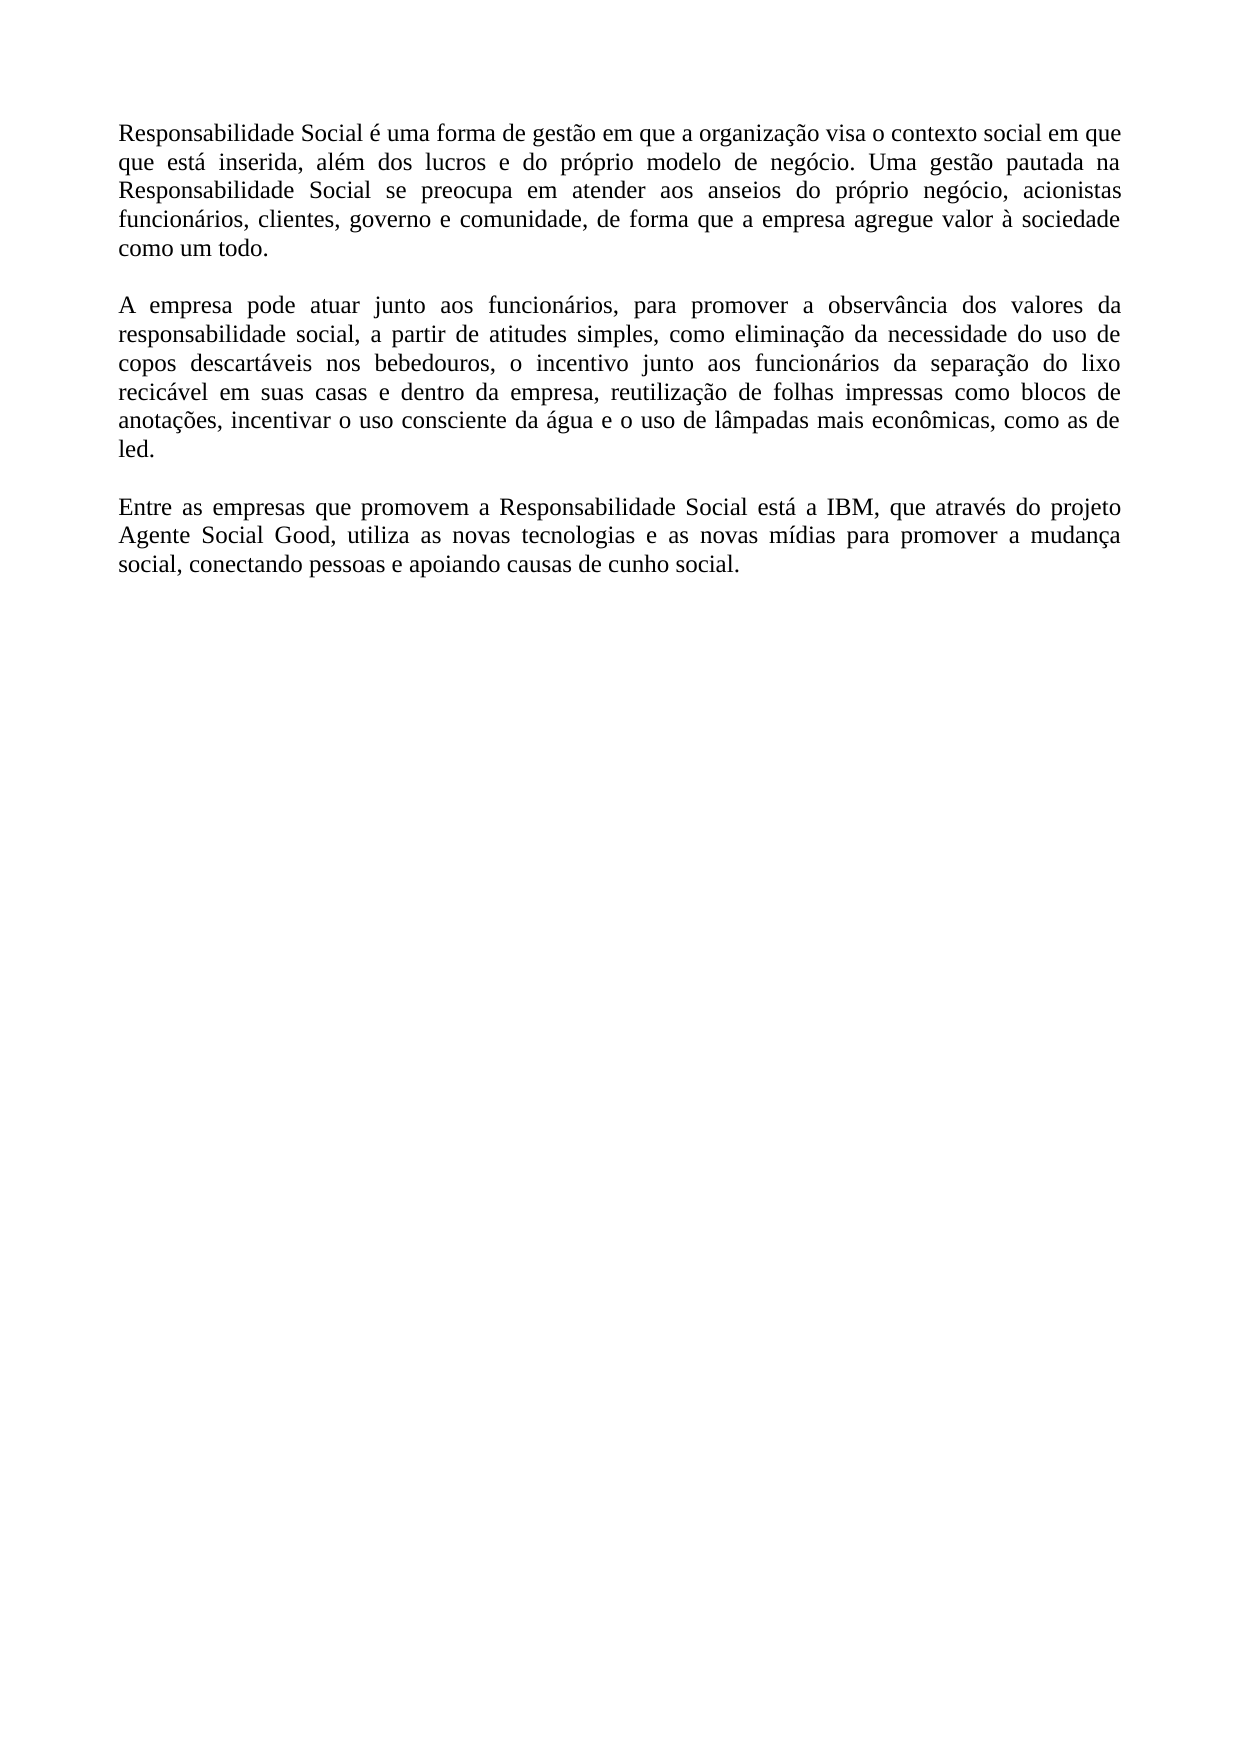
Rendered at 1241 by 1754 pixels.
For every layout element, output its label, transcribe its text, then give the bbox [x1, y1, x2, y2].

text A empresa pode atuar junto aos funcionários, para promover a observância dos valores da responsabilidade social, a partir de atitudes simples, como eliminação da necessidade do uso de copos descartáveis nos bebedouros, o incentivo junto aos funcionários da separação do lixo recicável em suas casas e dentro da empresa, reutilização de folhas impressas como blocos de anotações, incentivar o uso consciente da água e o uso de lâmpadas mais econômicas, como as de led. [118, 291, 1122, 463]
text Responsabilidade Social é uma forma de gestão em que a organização visa o contexto social em que que está inserida, além dos lucros e do próprio modelo de negócio. Uma gestão pautada na Responsabilidade Social se preocupa em atender aos anseios do próprio negócio, acionistas funcionários, clientes, governo e comunidade, de forma que a empresa agregue valor à sociedade como um todo. [118, 118, 1122, 262]
text Entre as empresas que promovem a Responsabilidade Social está a IBM, que através do projeto Agente Social Good, utiliza as novas tecnologias e as novas mídias para promover a mudança social, conectando pessoas e apoiando causas de cunho social. [118, 492, 1122, 578]
